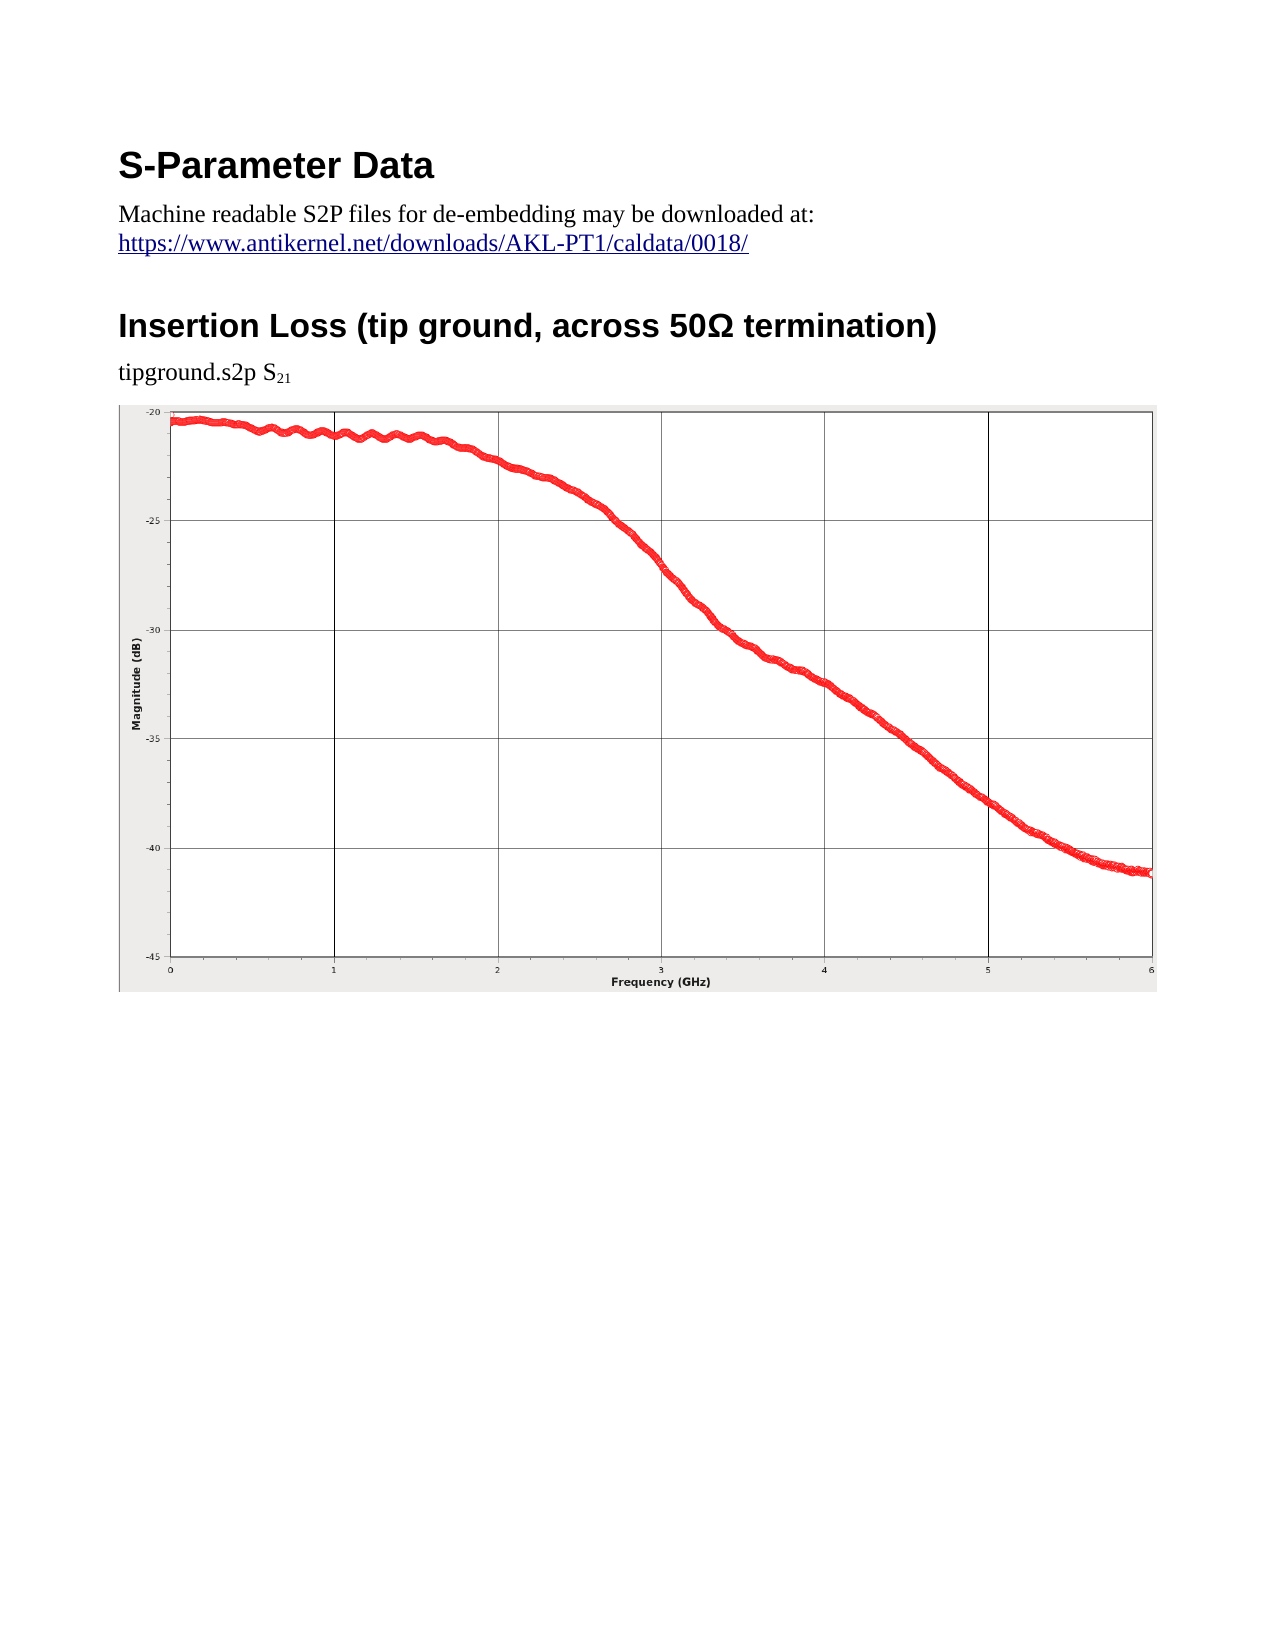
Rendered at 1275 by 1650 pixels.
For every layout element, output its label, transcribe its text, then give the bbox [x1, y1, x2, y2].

subtitle S-Parameter Data [118, 143, 1157, 187]
picture [118, 405, 1157, 992]
subtitle Insertion Loss (tip ground, across 50Ω termination) [118, 306, 1157, 345]
text tipground.s2p S21 [118, 357, 1157, 386]
text Machine readable S2P files for de-embedding may be downloaded at: [118, 199, 1157, 228]
text https://www.antikernel.net/downloads/AKL-PT1/caldata/0018/ [118, 228, 1157, 257]
